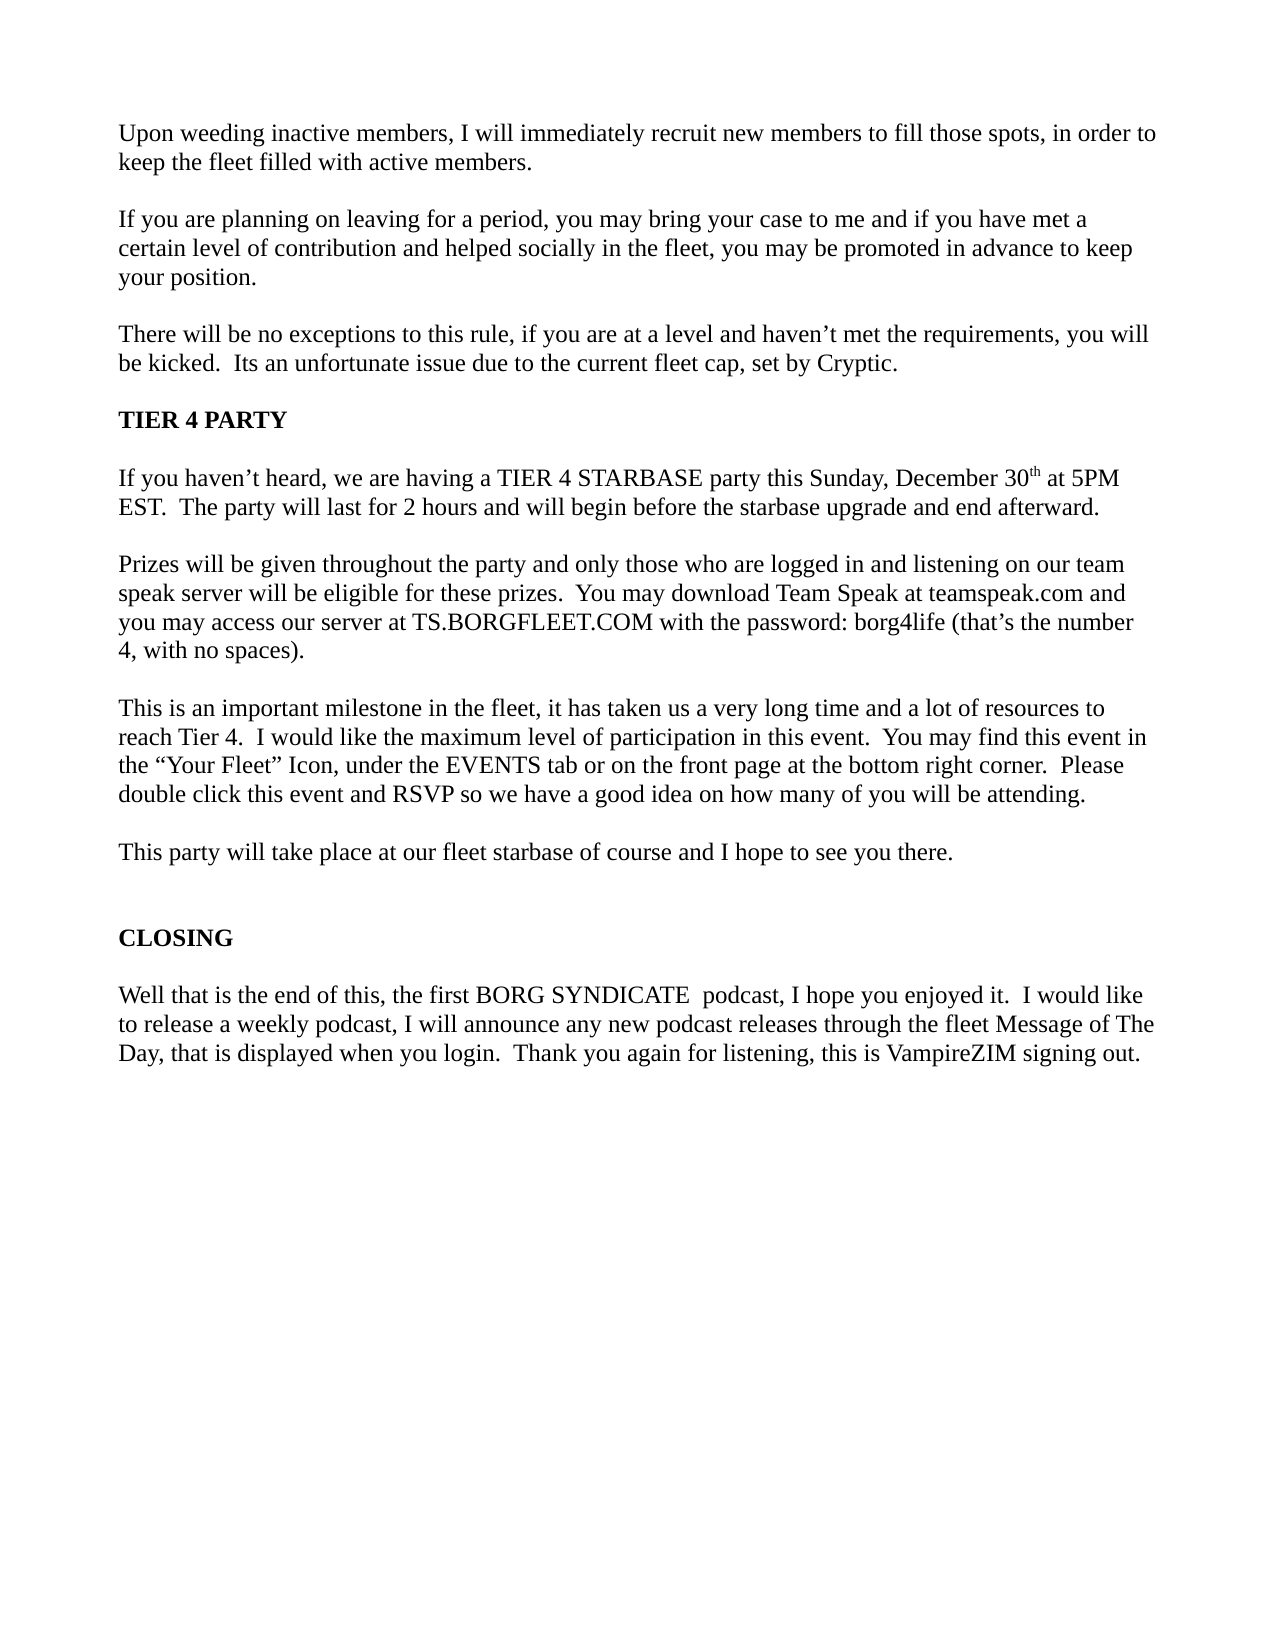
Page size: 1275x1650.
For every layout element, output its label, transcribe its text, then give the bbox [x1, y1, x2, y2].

text Prizes will be given throughout the party and only those who are logged in and listening on our team speak server will be eligible for these prizes. You may download Team Speak at teamspeak.com and you may access our server at TS.BORGFLEET.COM with the password: borg4life (that’s the number 4, with no spaces). [118, 549, 1157, 664]
text If you haven’t heard, we are having a TIER 4 STARBASE party this Sunday, December 30th at 5PM EST. The party will last for 2 hours and will begin before the starbase upgrade and end afterward. [118, 463, 1157, 521]
text There will be no exceptions to this rule, if you are at a level and haven’t met the requirements, you will be kicked. Its an unfortunate issue due to the current fleet cap, set by Cryptic. [118, 319, 1157, 377]
text CLOSING [118, 923, 1157, 952]
text If you are planning on leaving for a period, you may bring your case to me and if you have met a certain level of contribution and helped socially in the fleet, you may be promoted in advance to keep your position. [118, 204, 1157, 291]
text TIER 4 PARTY [118, 406, 1157, 434]
text This is an important milestone in the fleet, it has taken us a very long time and a lot of resources to reach Tier 4. I would like the maximum level of participation in this event. You may find this event in the “Your Fleet” Icon, under the EVENTS tab or on the front page at the bottom right corner. Please double click this event and RSVP so we have a good idea on how many of you will be attending. [118, 693, 1157, 808]
text This party will take place at our fleet starbase of course and I hope to see you there. [118, 837, 1157, 866]
text Upon weeding inactive members, I will immediately recruit new members to fill those spots, in order to keep the fleet filled with active members. [118, 118, 1157, 176]
text Well that is the end of this, the first BORG SYNDICATE podcast, I hope you enjoyed it. I would like to release a weekly podcast, I will announce any new podcast releases through the fleet Message of The Day, that is displayed when you login. Thank you again for listening, this is VampireZIM signing out. [118, 981, 1157, 1067]
